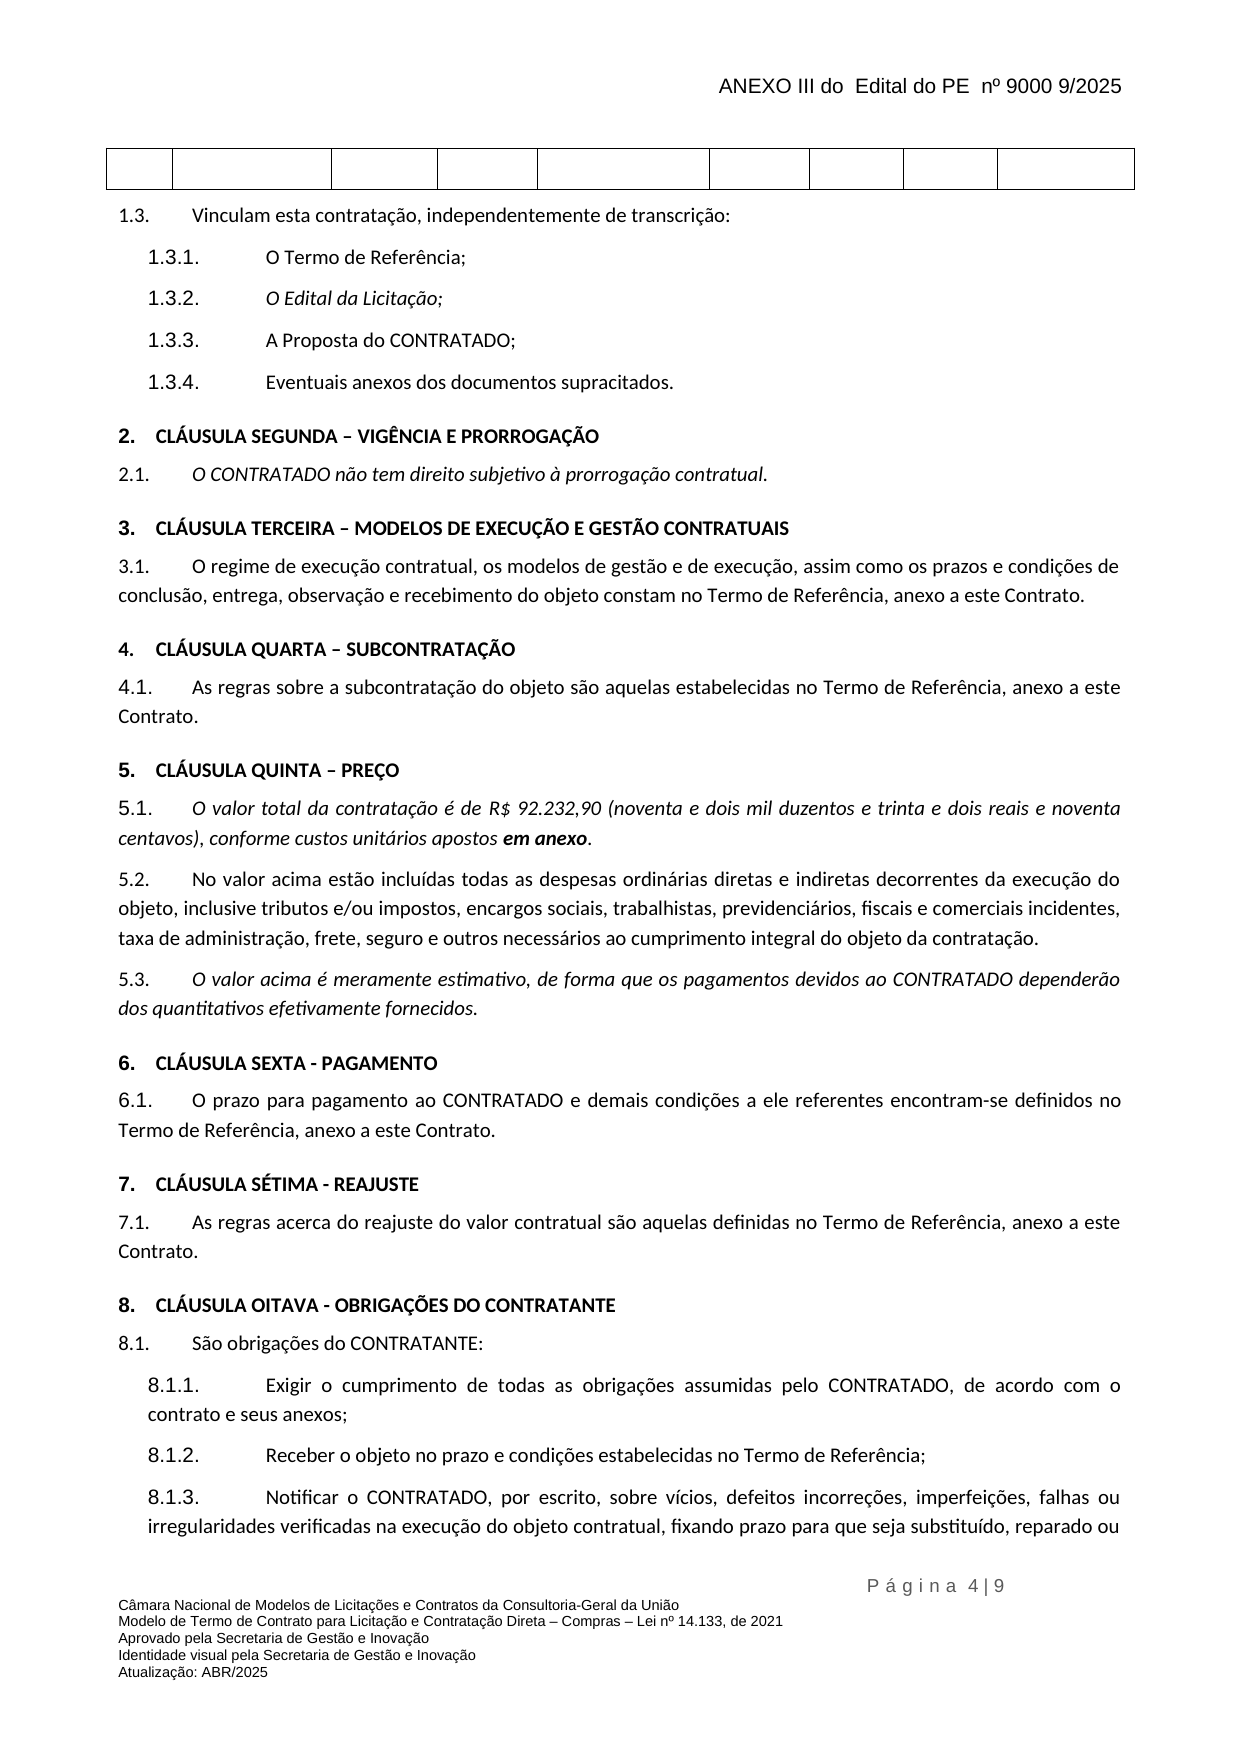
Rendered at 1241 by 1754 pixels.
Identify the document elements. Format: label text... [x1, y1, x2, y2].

list No valor acima estão incluídas todas as despesas ordinárias diretas e indiretas decorrentes da execução do objeto, inclusive tributos e/ou impostos, encargos sociais, trabalhistas, previdenciários, fiscais e comerciais incidentes, taxa de administração, frete, seguro e outros necessários ao cumprimento integral do objeto da contratação. [118, 866, 1122, 950]
list O prazo para pagamento ao CONTRATADO e demais condições a ele referentes encontram-se definidos no Termo de Referência, anexo a este Contrato. [118, 1088, 1122, 1142]
list CLÁUSULA QUINTA – PREÇO [118, 758, 1122, 783]
table_cell [904, 149, 997, 189]
list CLÁUSULA TERCEIRA – MODELOS DE EXECUÇÃO E GESTÃO CONTRATUAIS [118, 515, 1122, 541]
list O regime de execução contratual, os modelos de gestão e de execução, assim como os prazos e condições de conclusão, entrega, observação e recebimento do objeto constam no Termo de Referência, anexo a este Contrato. [118, 553, 1122, 608]
list O valor acima é meramente estimativo, de forma que os pagamentos devidos ao CONTRATADO dependerão dos quantitativos efetivamente fornecidos. [118, 966, 1122, 1021]
list O Termo de Referência; [148, 244, 1122, 269]
table_cell [332, 149, 437, 189]
table_cell [438, 149, 537, 189]
list O valor total da contratação é de R$ 92.232,90 (noventa e dois mil duzentos e trinta e dois reais e noventa centavos), conforme custos unitários apostos em anexo. [118, 796, 1122, 850]
list CLÁUSULA SEGUNDA – VIGÊNCIA E PRORROGAÇÃO [118, 423, 1122, 448]
table_cell [710, 149, 809, 189]
list As regras acerca do reajuste do valor contratual são aquelas definidas no Termo de Referência, anexo a este Contrato. [118, 1209, 1122, 1263]
list O CONTRATADO não tem direito subjetivo à prorrogação contratual. [118, 461, 1122, 486]
table_cell [107, 149, 172, 189]
list Exigir o cumprimento de todas as obrigações assumidas pelo CONTRATADO, de acordo com o contrato e seus anexos; [148, 1372, 1122, 1426]
list São obrigações do CONTRATANTE: [118, 1330, 1122, 1356]
list Notificar o CONTRATADO, por escrito, sobre vícios, defeitos incorreções, imperfeições, falhas ou irregularidades verificadas na execução do objeto contratual, fixando prazo para que seja substituído, reparado ou [148, 1484, 1122, 1539]
list CLÁUSULA QUARTA – SUBCONTRATAÇÃO [118, 636, 1122, 662]
list CLÁUSULA SEXTA - PAGAMENTO [118, 1050, 1122, 1075]
table_cell [538, 149, 709, 189]
list CLÁUSULA OITAVA - OBRIGAÇÕES DO CONTRATANTE [118, 1292, 1122, 1318]
table_cell [810, 149, 903, 189]
list Vinculam esta contratação, independentemente de transcrição: [118, 202, 1122, 228]
list As regras sobre a subcontratação do objeto são aquelas estabelecidas no Termo de Referência, anexo a este Contrato. [118, 674, 1122, 729]
list Eventuais anexos dos documentos supracitados. [148, 369, 1122, 394]
list Receber o objeto no prazo e condições estabelecidas no Termo de Referência; [148, 1443, 1122, 1468]
list A Proposta do CONTRATADO; [148, 327, 1122, 353]
table_cell [998, 149, 1134, 189]
list O Edital da Licitação; [148, 286, 1122, 311]
list CLÁUSULA SÉTIMA - REAJUSTE [118, 1171, 1122, 1196]
